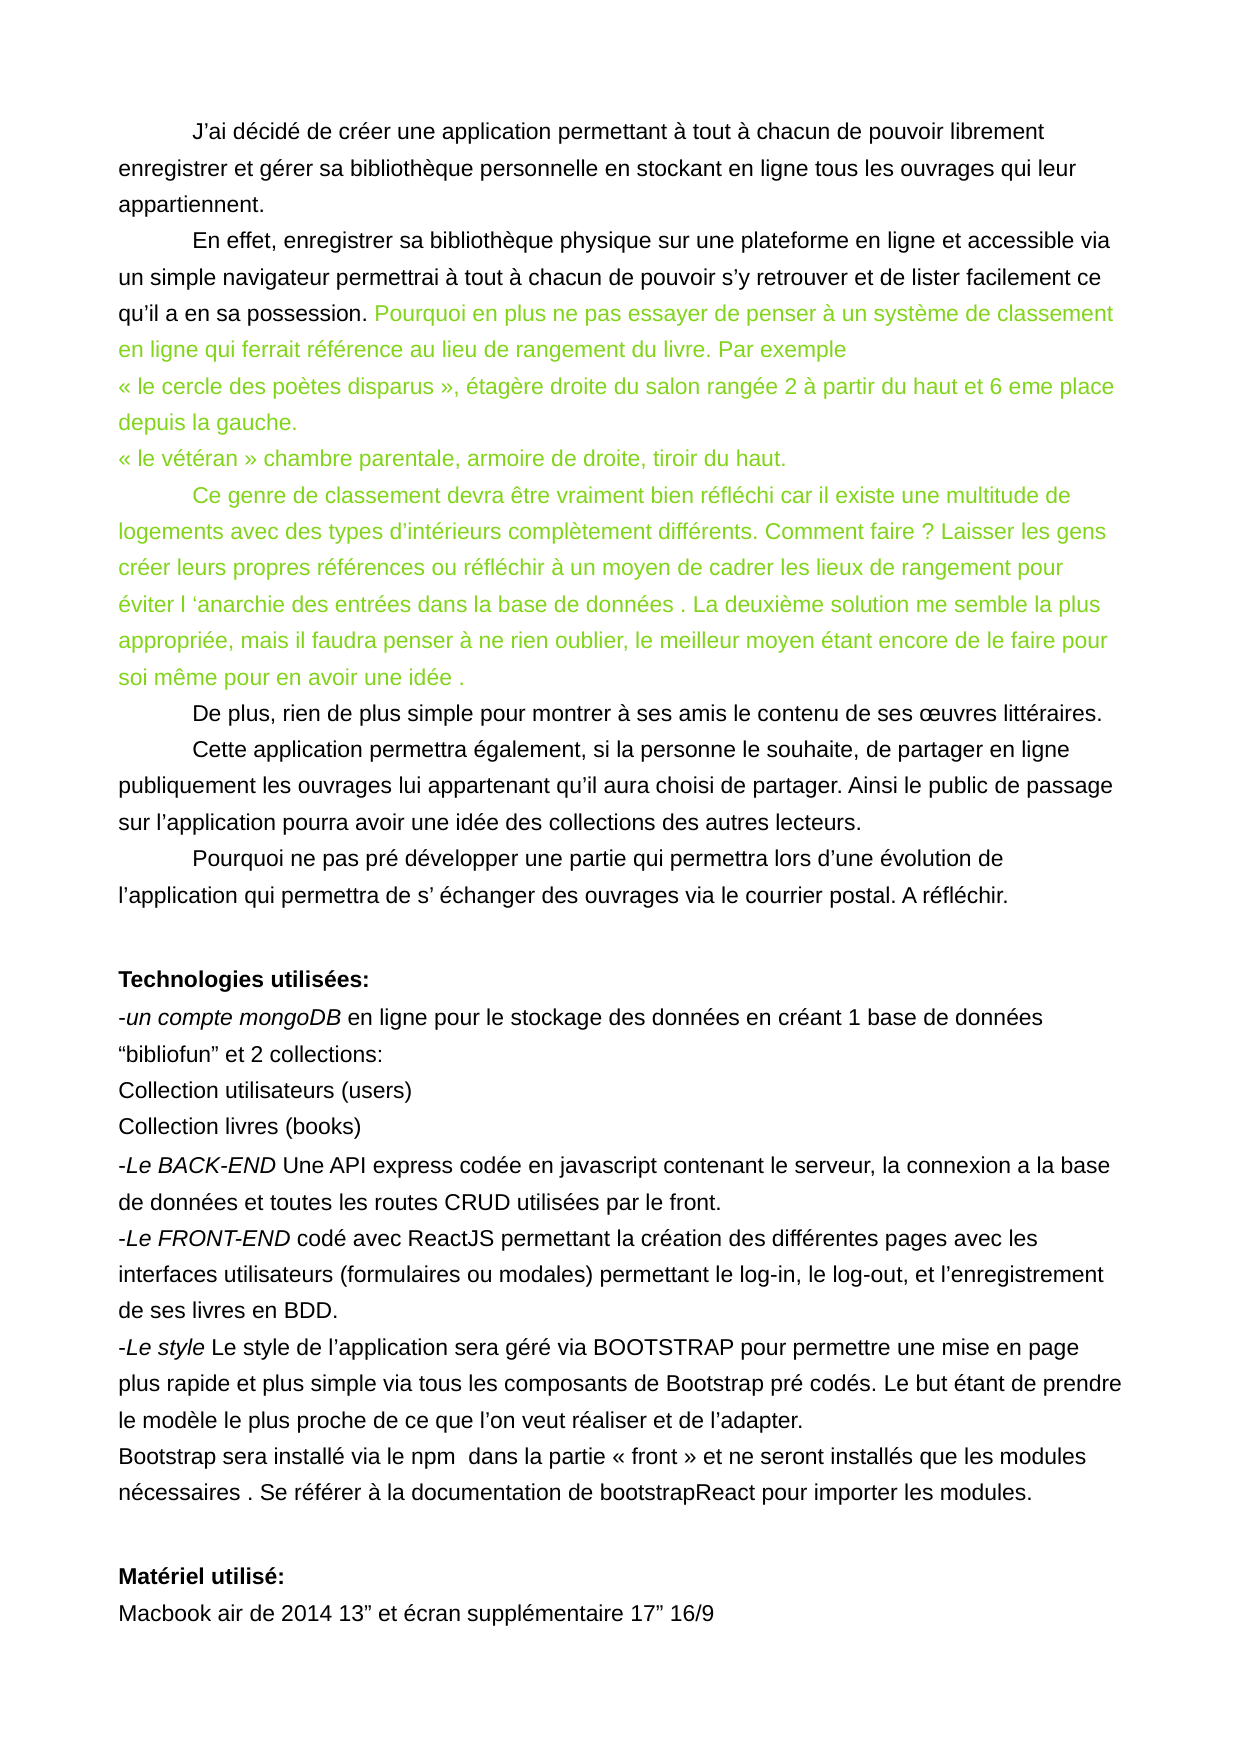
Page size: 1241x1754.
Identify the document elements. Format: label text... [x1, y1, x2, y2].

text Cette application permettra également, si la personne le souhaite, de partager en ligne publiquement les ouvrages lui appartenant qu’il aura choisi de partager. Ainsi le public de passage sur l’application pourra avoir une idée des collections des autres lecteurs. [118, 736, 1122, 835]
text -Le FRONT-END codé avec ReactJS permettant la création des différentes pages avec les interfaces utilisateurs (formulaires ou modales) permettant le log-in, le log-out, et l’enregistrement de ses livres en BDD. [118, 1225, 1122, 1324]
text Ce genre de classement devra être vraiment bien réfléchi car il existe une multitude de logements avec des types d’intérieurs complètement différents. Comment faire ? Laisser les gens créer leurs propres références ou réfléchir à un moyen de cadrer les lieux de rangement pour éviter l ‘anarchie des entrées dans la base de données . La deuxième solution me semble la plus appropriée, mais il faudra penser à ne rien oublier, le meilleur moyen étant encore de le faire pour soi même pour en avoir une idée . [118, 482, 1122, 690]
text Technologies utilisées: [118, 966, 1122, 992]
text Collection utilisateurs (users) [118, 1077, 1122, 1103]
text Matériel utilisé: [118, 1563, 1122, 1589]
text -Le BACK-END Une API express codée en javascript contenant le serveur, la connexion a la base de données et toutes les routes CRUD utilisées par le front. [118, 1150, 1122, 1215]
text En effet, enregistrer sa bibliothèque physique sur une plateforme en ligne et accessible via un simple navigateur permettrai à tout à chacun de pouvoir s’y retrouver et de lister facilement ce qu’il a en sa possession. Pourquoi en plus ne pas essayer de penser à un système de classement en ligne qui ferrait référence au lieu de rangement du livre. Par exemple [118, 227, 1122, 363]
text -Le style Le style de l’application sera géré via BOOTSTRAP pour permettre une mise en page plus rapide et plus simple via tous les composants de Bootstrap pré codés. Le but étant de prendre le modèle le plus proche de ce que l’on veut réaliser et de l’adapter. [118, 1334, 1122, 1433]
text Macbook air de 2014 13” et écran supplémentaire 17” 16/9 [118, 1599, 1122, 1626]
text Bootstrap sera installé via le npm dans la partie « front » et ne seront installés que les modules nécessaires . Se référer à la documentation de bootstrapReact pour importer les modules. [118, 1443, 1122, 1506]
text Collection livres (books) [118, 1113, 1122, 1140]
text Pourquoi ne pas pré développer une partie qui permettra lors d’une évolution de l’application qui permettra de s’ échanger des ouvrages via le courrier postal. A réfléchir. [118, 845, 1122, 908]
text De plus, rien de plus simple pour montrer à ses amis le contenu de ses œuvres littéraires. [118, 700, 1122, 726]
text -un compte mongoDB en ligne pour le stockage des données en créant 1 base de données “bibliofun” et 2 collections: [118, 1002, 1122, 1067]
text « le vétéran » chambre parentale, armoire de droite, tiroir du haut. [118, 445, 1122, 472]
text J’ai décidé de créer une application permettant à tout à chacun de pouvoir librement enregistrer et gérer sa bibliothèque personnelle en stockant en ligne tous les ouvrages qui leur appartiennent. [118, 118, 1122, 217]
text « le cercle des poètes disparus », étagère droite du salon rangée 2 à partir du haut et 6 eme place depuis la gauche. [118, 373, 1122, 435]
